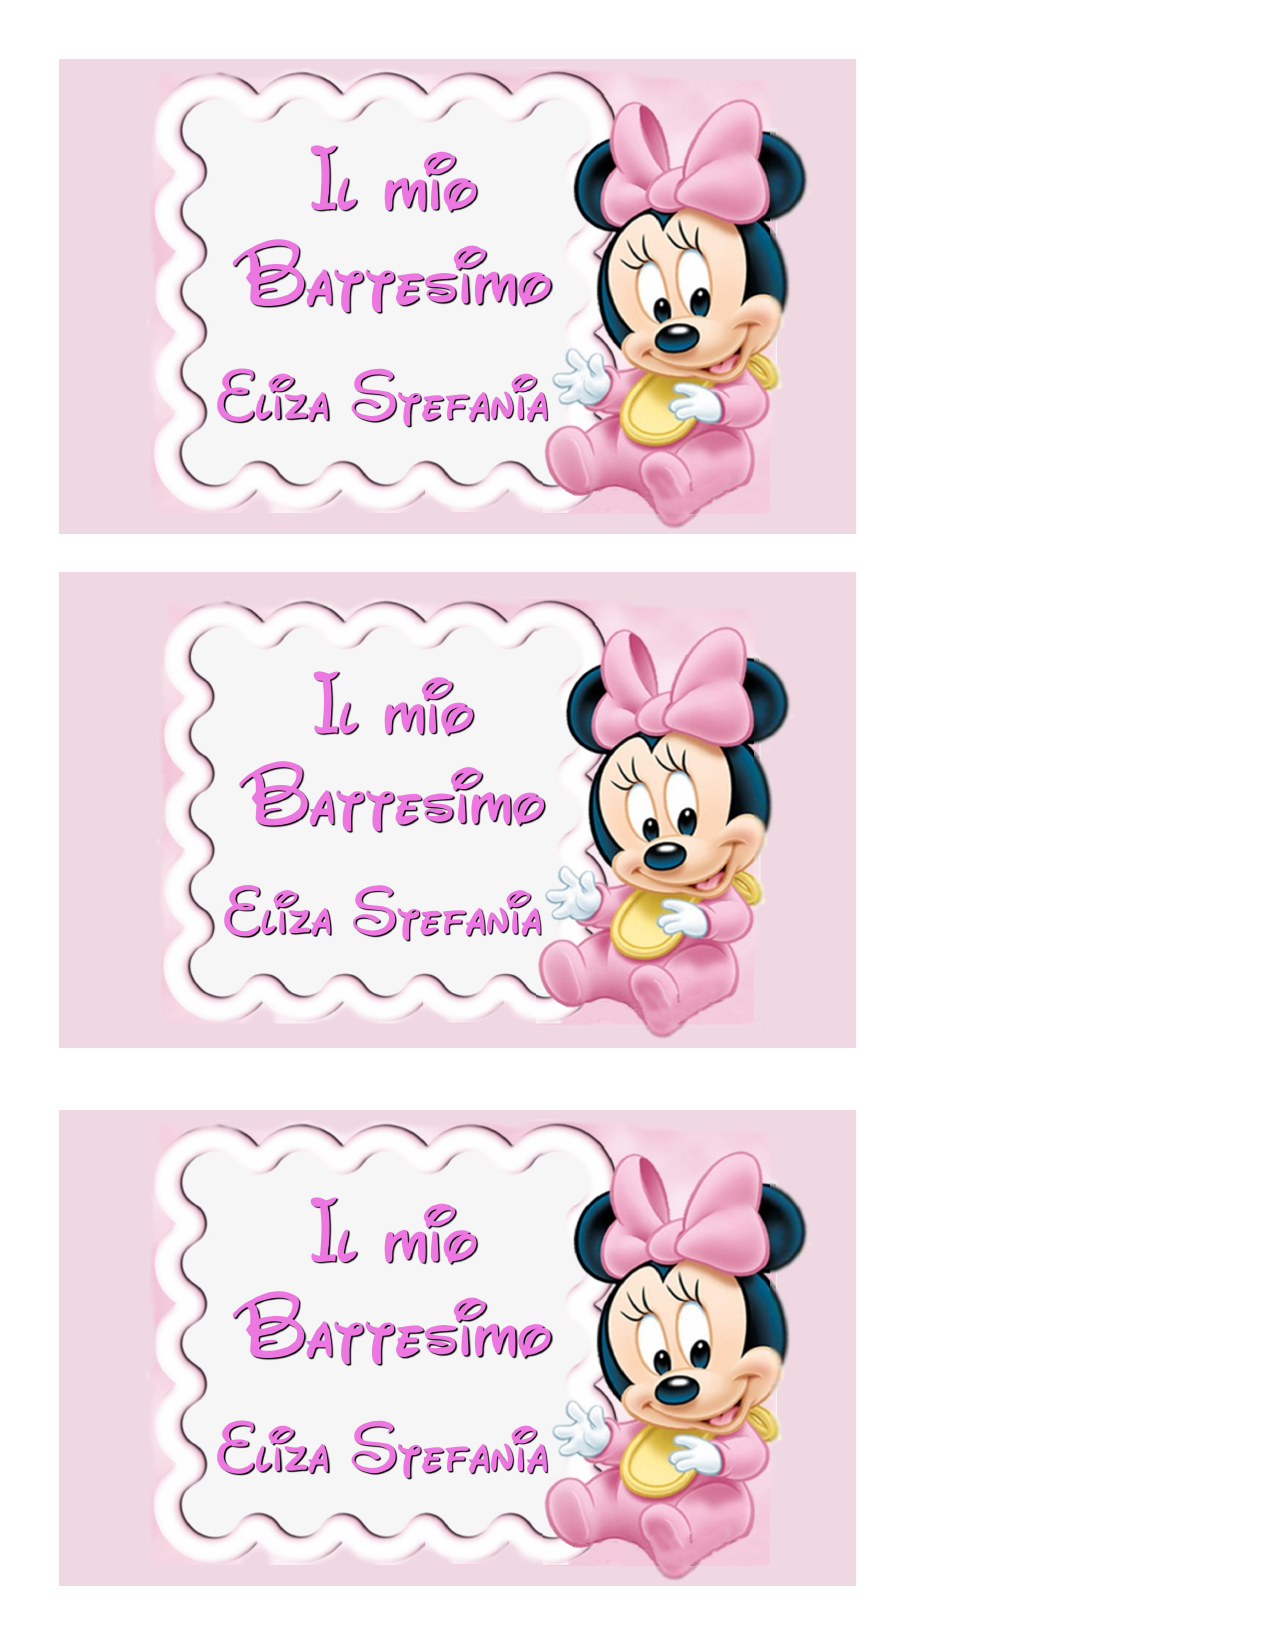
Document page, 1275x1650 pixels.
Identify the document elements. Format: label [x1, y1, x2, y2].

picture [59, 572, 857, 1048]
picture [59, 59, 857, 534]
picture [59, 1110, 857, 1586]
